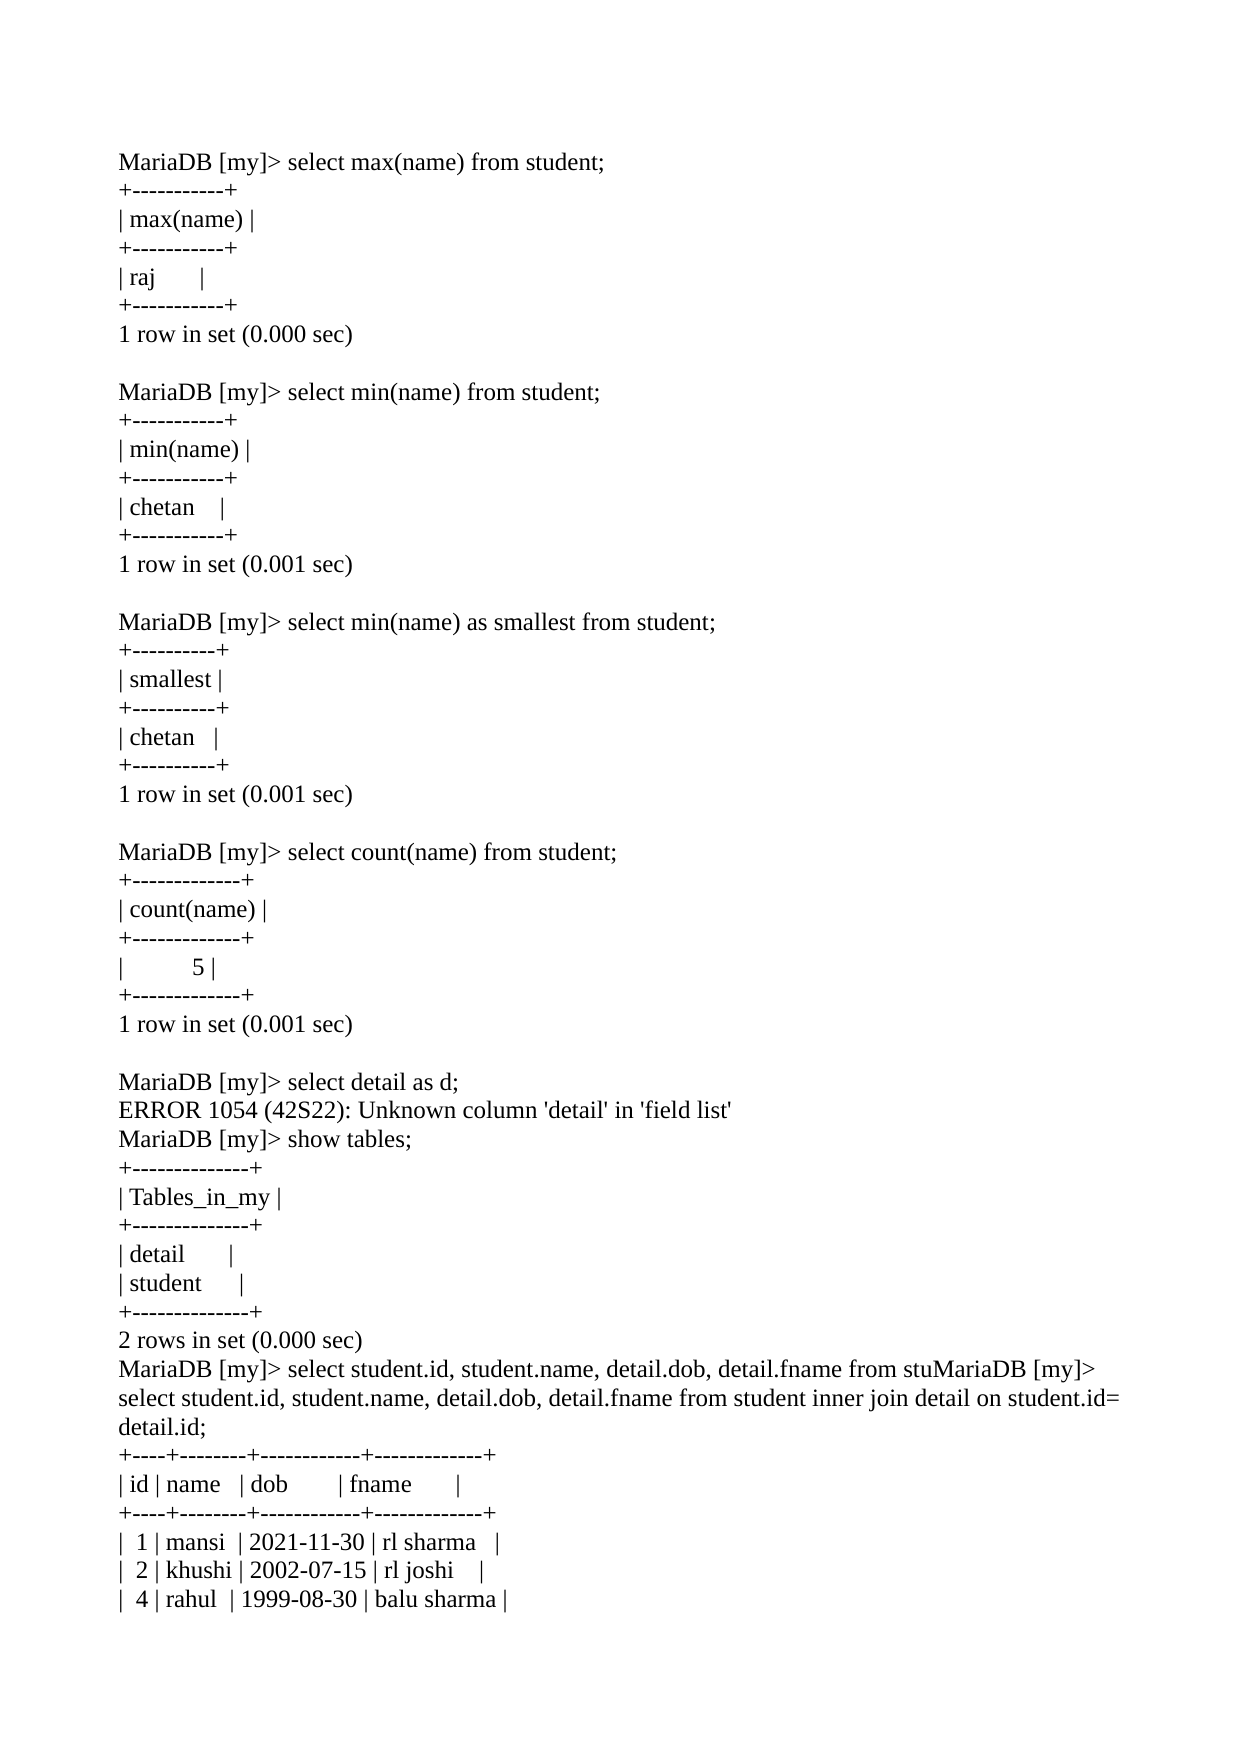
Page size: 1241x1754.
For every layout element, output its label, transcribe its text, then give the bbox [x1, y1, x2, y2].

text | raj | [118, 262, 1122, 291]
text MariaDB [my]> select min(name) from student; [118, 377, 1122, 406]
text +--------------+ [118, 1153, 1122, 1182]
text +-----------+ [118, 176, 1122, 204]
text MariaDB [my]> select max(name) from student; [118, 147, 1122, 176]
text MariaDB [my]> select detail as d; [118, 1067, 1122, 1096]
text 1 row in set (0.001 sec) [118, 779, 1122, 808]
text ERROR 1054 (42S22): Unknown column 'detail' in 'field list' [118, 1096, 1122, 1124]
text +--------------+ [118, 1211, 1122, 1239]
text +-----------+ [118, 406, 1122, 434]
text +-----------+ [118, 463, 1122, 492]
text MariaDB [my]> select count(name) from student; [118, 837, 1122, 866]
text | 5 | [118, 952, 1122, 981]
text | id | name | dob | fname | [118, 1469, 1122, 1498]
text | chetan | [118, 492, 1122, 521]
text +----------+ [118, 751, 1122, 779]
text | smallest | [118, 664, 1122, 693]
text 1 row in set (0.001 sec) [118, 549, 1122, 578]
text +--------------+ [118, 1297, 1122, 1326]
text | detail | [118, 1239, 1122, 1268]
text 2 rows in set (0.000 sec) [118, 1326, 1122, 1354]
text | Tables_in_my | [118, 1182, 1122, 1211]
text MariaDB [my]> select student.id, student.name, detail.dob, detail.fname from stuMariaDB [my]> select student.id, student.name, detail.dob, detail.fname from student inner join detail on student.id= detail.id; [118, 1354, 1122, 1441]
text | 2 | khushi | 2002-07-15 | rl joshi | [118, 1556, 1122, 1584]
text +----------+ [118, 693, 1122, 722]
text MariaDB [my]> show tables; [118, 1124, 1122, 1153]
text | 1 | mansi | 2021-11-30 | rl sharma | [118, 1527, 1122, 1556]
text | student | [118, 1268, 1122, 1297]
text | 4 | rahul | 1999-08-30 | balu sharma | [118, 1584, 1122, 1613]
text | max(name) | [118, 204, 1122, 233]
text | count(name) | [118, 894, 1122, 923]
text +----------+ [118, 636, 1122, 664]
text +-----------+ [118, 521, 1122, 549]
text 1 row in set (0.001 sec) [118, 1009, 1122, 1038]
text 1 row in set (0.000 sec) [118, 319, 1122, 348]
text +-----------+ [118, 233, 1122, 262]
text +-------------+ [118, 923, 1122, 952]
text | chetan | [118, 722, 1122, 751]
text +----+--------+------------+-------------+ [118, 1441, 1122, 1469]
text | min(name) | [118, 434, 1122, 463]
text MariaDB [my]> select min(name) as smallest from student; [118, 607, 1122, 636]
text +-----------+ [118, 291, 1122, 319]
text +----+--------+------------+-------------+ [118, 1498, 1122, 1527]
text +-------------+ [118, 981, 1122, 1009]
text +-------------+ [118, 866, 1122, 894]
